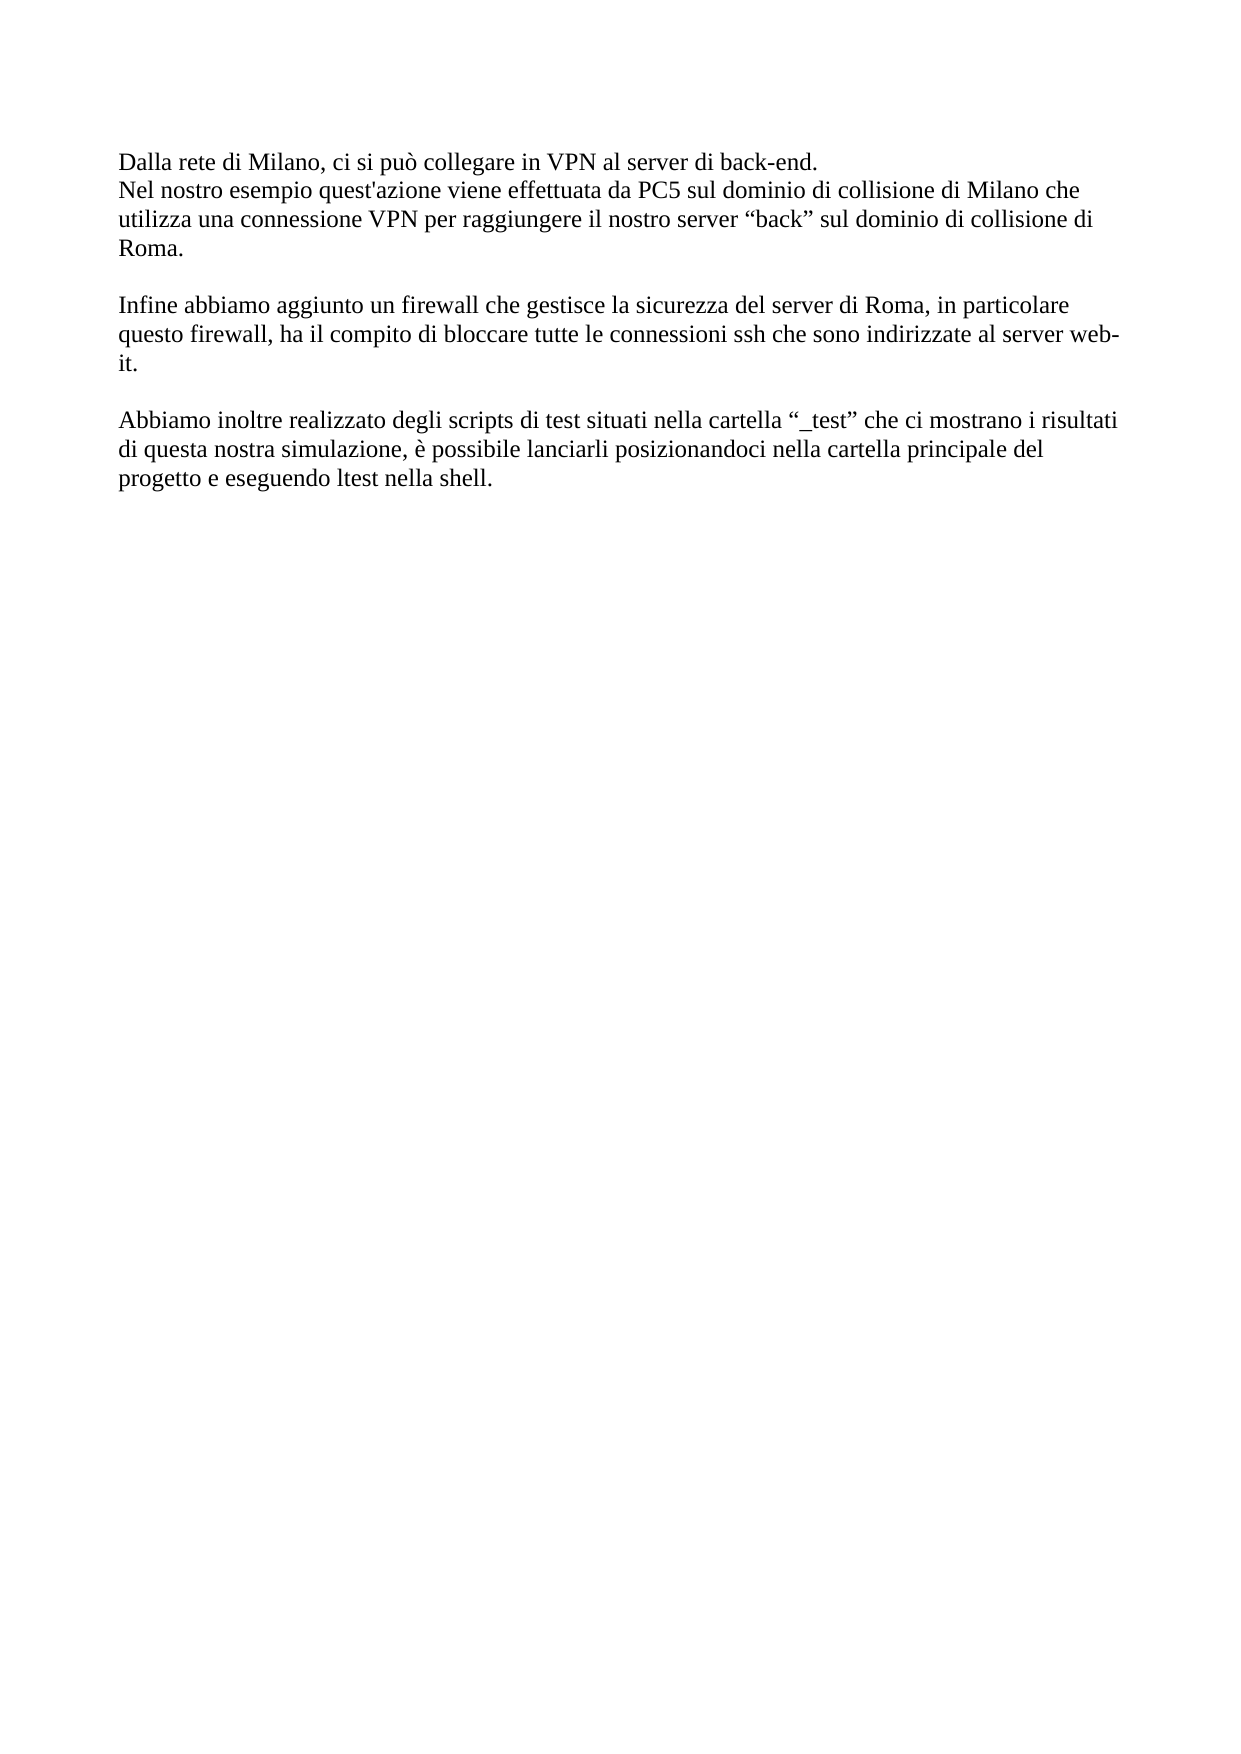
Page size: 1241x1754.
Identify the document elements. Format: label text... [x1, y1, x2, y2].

text Nel nostro esempio quest'azione viene effettuata da PC5 sul dominio di collisione di Milano che utilizza una connessione VPN per raggiungere il nostro server “back” sul dominio di collisione di Roma. [118, 176, 1122, 262]
text Abbiamo inoltre realizzato degli scripts di test situati nella cartella “_test” che ci mostrano i risultati di questa nostra simulazione, è possibile lanciarli posizionandoci nella cartella principale del progetto e eseguendo ltest nella shell. [118, 406, 1122, 492]
text Infine abbiamo aggiunto un firewall che gestisce la sicurezza del server di Roma, in particolare questo firewall, ha il compito di bloccare tutte le connessioni ssh che sono indirizzate al server web-it. [118, 291, 1122, 377]
text Dalla rete di Milano, ci si può collegare in VPN al server di back-end. [118, 147, 1122, 176]
